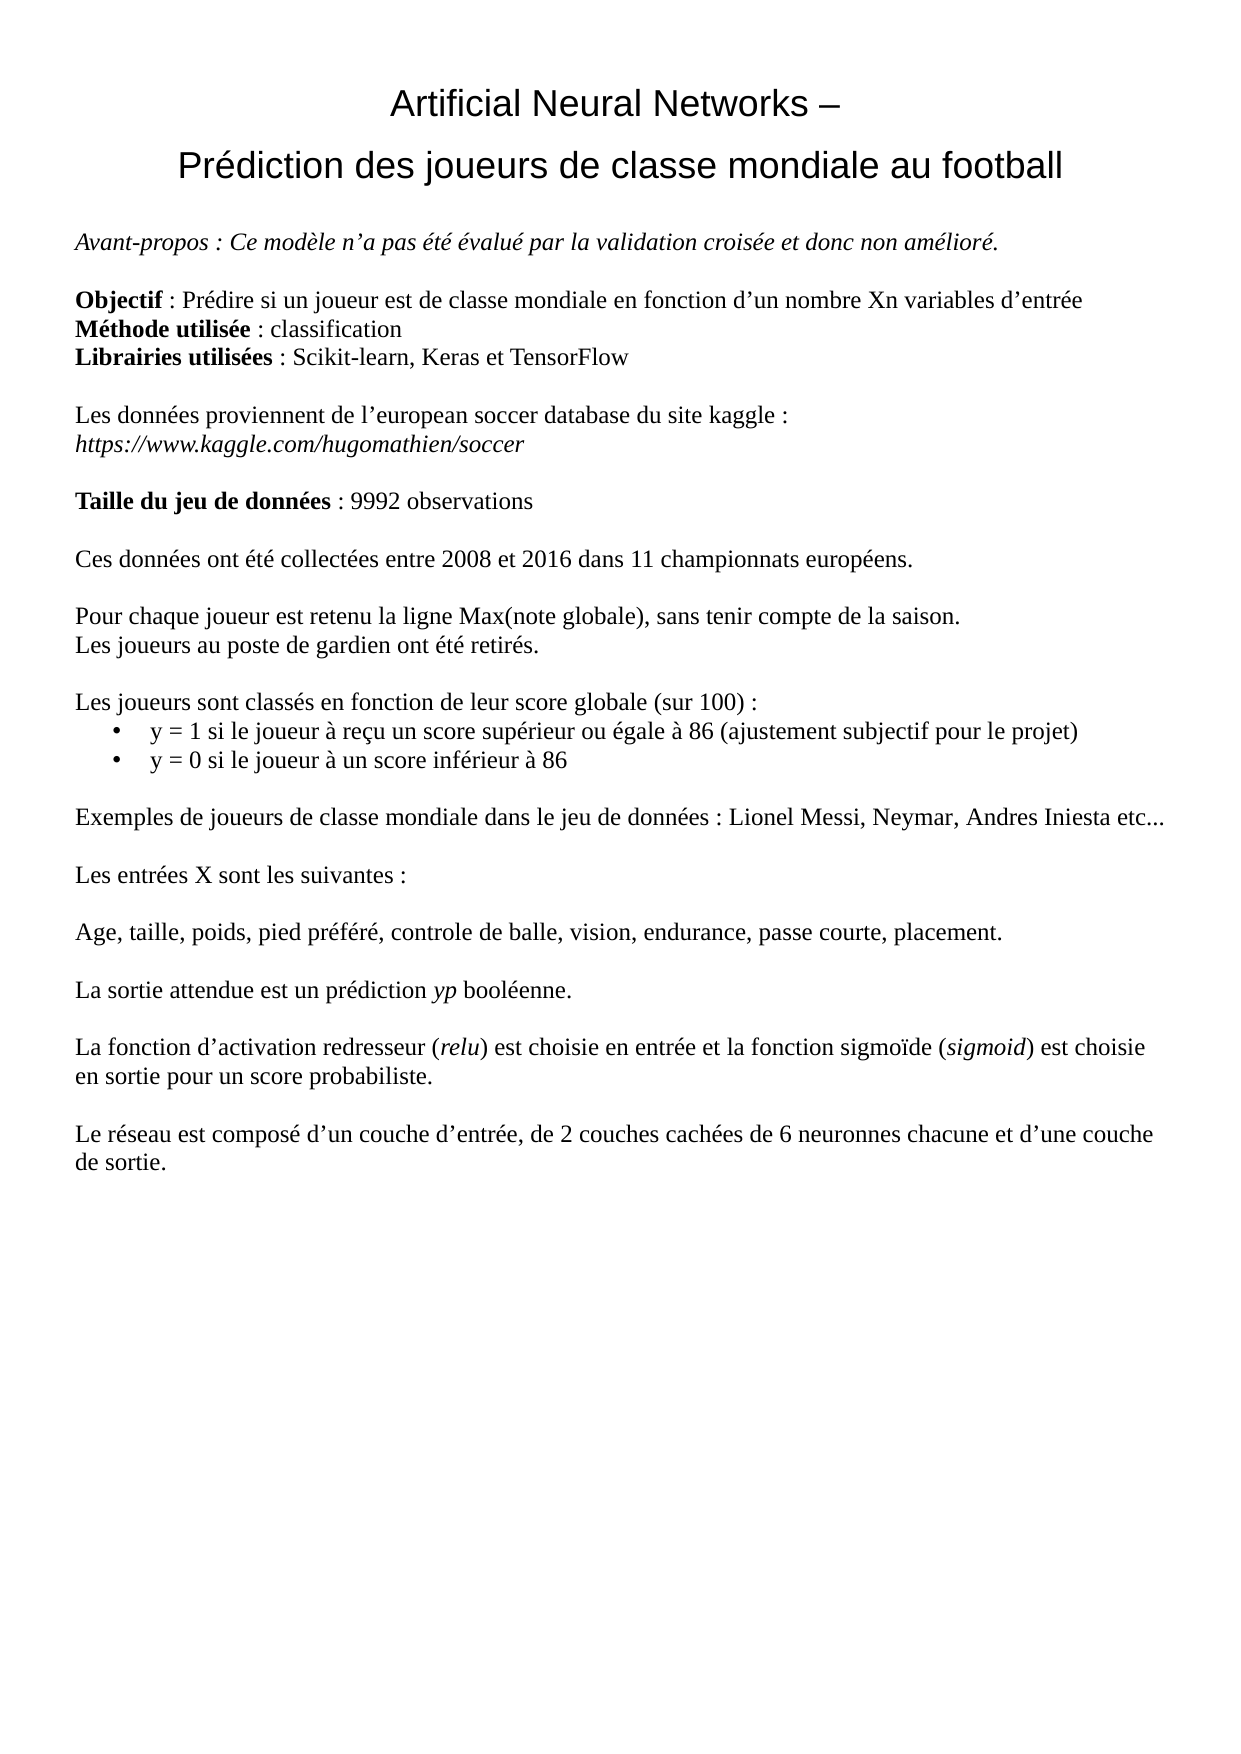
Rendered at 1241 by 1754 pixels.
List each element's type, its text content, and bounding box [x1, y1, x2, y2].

subtitle Artificial Neural Networks – [75, 81, 1165, 124]
text Les données proviennent de l’european soccer database du site kaggle : [75, 400, 1165, 429]
text Librairies utilisées : Scikit-learn, Keras et TensorFlow [75, 342, 1165, 371]
list y = 1 si le joueur à reçu un score supérieur ou égale à 86 (ajustement subjectif pour le projet) [112, 716, 1165, 745]
text https://www.kaggle.com/hugomathien/soccer [75, 429, 1165, 457]
subtitle Prédiction des joueurs de classe mondiale au football [75, 143, 1165, 186]
text Taille du jeu de données : 9992 observations [75, 486, 1165, 515]
text Avant-propos : Ce modèle n’a pas été évalué par la validation croisée et donc non amélioré. [75, 227, 1165, 256]
list y = 0 si le joueur à un score inférieur à 86 [112, 745, 1165, 774]
text La fonction d’activation redresseur (relu) est choisie en entrée et la fonction sigmoïde (sigmoid) est choisie en sortie pour un score probabiliste. [75, 1032, 1165, 1090]
text Exemples de joueurs de classe mondiale dans le jeu de données : Lionel Messi, Neymar, Andres Iniesta etc... [75, 802, 1165, 831]
text Les joueurs au poste de gardien ont été retirés. [75, 630, 1165, 659]
text Les entrées X sont les suivantes : [75, 860, 1165, 889]
text Pour chaque joueur est retenu la ligne Max(note globale), sans tenir compte de la saison. [75, 601, 1165, 630]
text Objectif : Prédire si un joueur est de classe mondiale en fonction d’un nombre Xn variables d’entrée [75, 285, 1165, 314]
text Méthode utilisée : classification [75, 314, 1165, 342]
text Le réseau est composé d’un couche d’entrée, de 2 couches cachées de 6 neuronnes chacune et d’une couche de sortie. [75, 1119, 1165, 1176]
text Les joueurs sont classés en fonction de leur score globale (sur 100) : [75, 687, 1165, 716]
text Ces données ont été collectées entre 2008 et 2016 dans 11 championnats européens. [75, 544, 1165, 572]
text La sortie attendue est un prédiction yp booléenne. [75, 975, 1165, 1004]
text Age, taille, poids, pied préféré, controle de balle, vision, endurance, passe courte, placement. [75, 917, 1165, 946]
